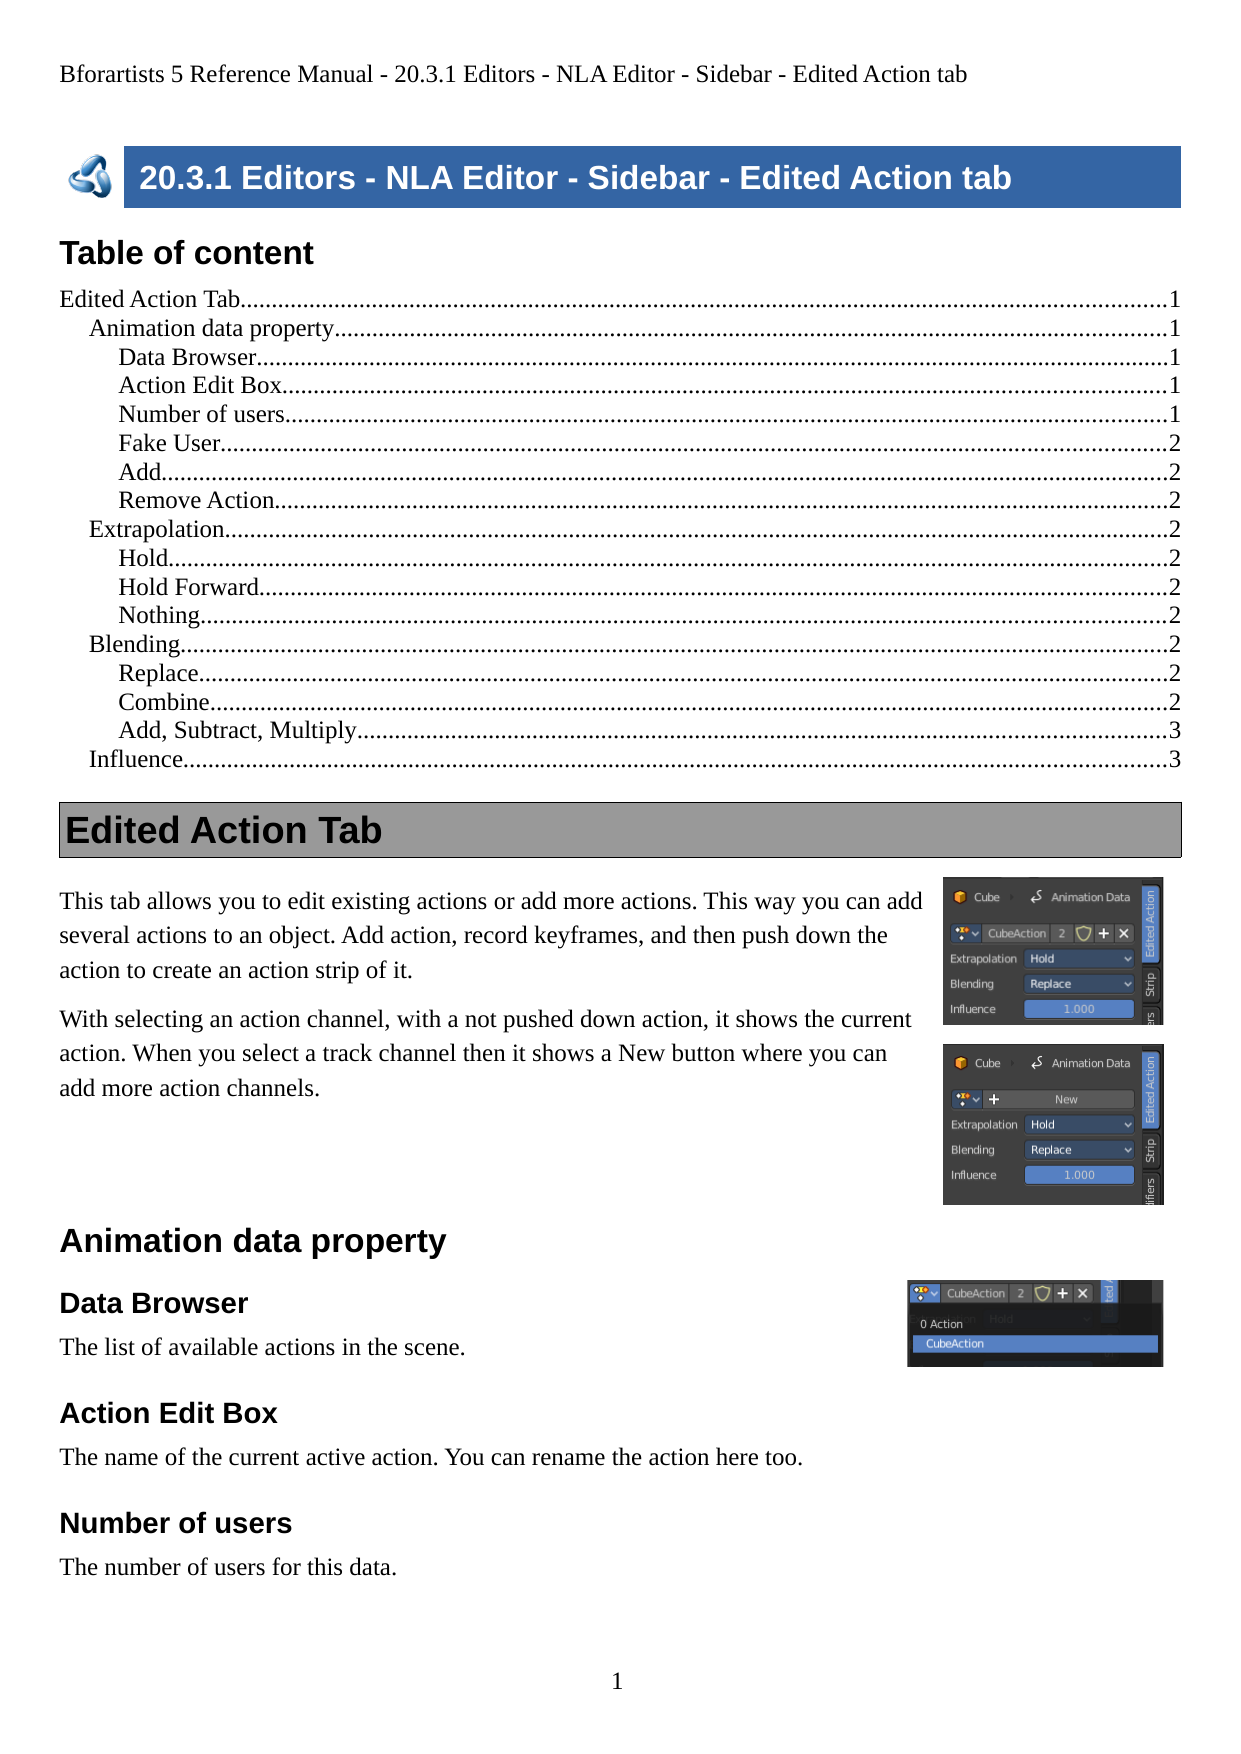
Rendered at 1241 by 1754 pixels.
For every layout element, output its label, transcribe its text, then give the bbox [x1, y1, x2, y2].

picture [943, 1044, 1164, 1205]
text Remove Action 2 [118, 485, 1181, 514]
table_header Edited Action Tab [60, 803, 1181, 857]
text The list of available actions in the scene. [59, 1332, 907, 1361]
text Influence 3 [88, 744, 1181, 773]
subtitle Number of users [59, 1506, 1181, 1540]
text Add 2 [118, 457, 1181, 485]
text Edited Action Tab 1 [59, 284, 1181, 313]
subtitle Data Browser [59, 1286, 907, 1320]
text Hold Forward 2 [118, 572, 1181, 600]
text Replace 2 [118, 658, 1181, 687]
picture [943, 877, 1164, 1025]
text The name of the current active action. You can rename the action here too. [59, 1442, 1181, 1471]
text Nothing 2 [118, 600, 1181, 629]
subtitle Table of content [59, 233, 1181, 272]
text Extrapolation 2 [88, 514, 1181, 543]
subtitle [1164, 1286, 1181, 1320]
picture [907, 1280, 1164, 1367]
text Data Browser 1 [118, 342, 1181, 370]
table_header 20.3.1 Editors - NLA Editor - Sidebar - Edited Action tab [124, 146, 1181, 208]
text The number of users for this data. [59, 1552, 1181, 1581]
text Number of users 1 [118, 399, 1181, 428]
text Fake User 2 [118, 428, 1181, 457]
text With selecting an action channel, with a not pushed down action, it shows the current action. When you select a track channel then it shows a New button where you can add more action channels. [59, 1004, 1181, 1101]
text Add, Subtract, Multiply 3 [118, 715, 1181, 744]
subtitle Action Edit Box [59, 1396, 1181, 1430]
table_header [59, 146, 124, 208]
text This tab allows you to edit existing actions or add more actions. This way you can add several actions to an object. Add action, record keyframes, and then push down the action to create an action strip of it. [59, 886, 943, 983]
subtitle Animation data property [59, 1220, 1181, 1259]
text Combine 2 [118, 687, 1181, 715]
text Animation data property 1 [88, 313, 1181, 342]
text Hold 2 [118, 543, 1181, 572]
text Action Edit Box 1 [118, 370, 1181, 399]
text Blending 2 [88, 629, 1181, 658]
picture [65, 152, 114, 201]
